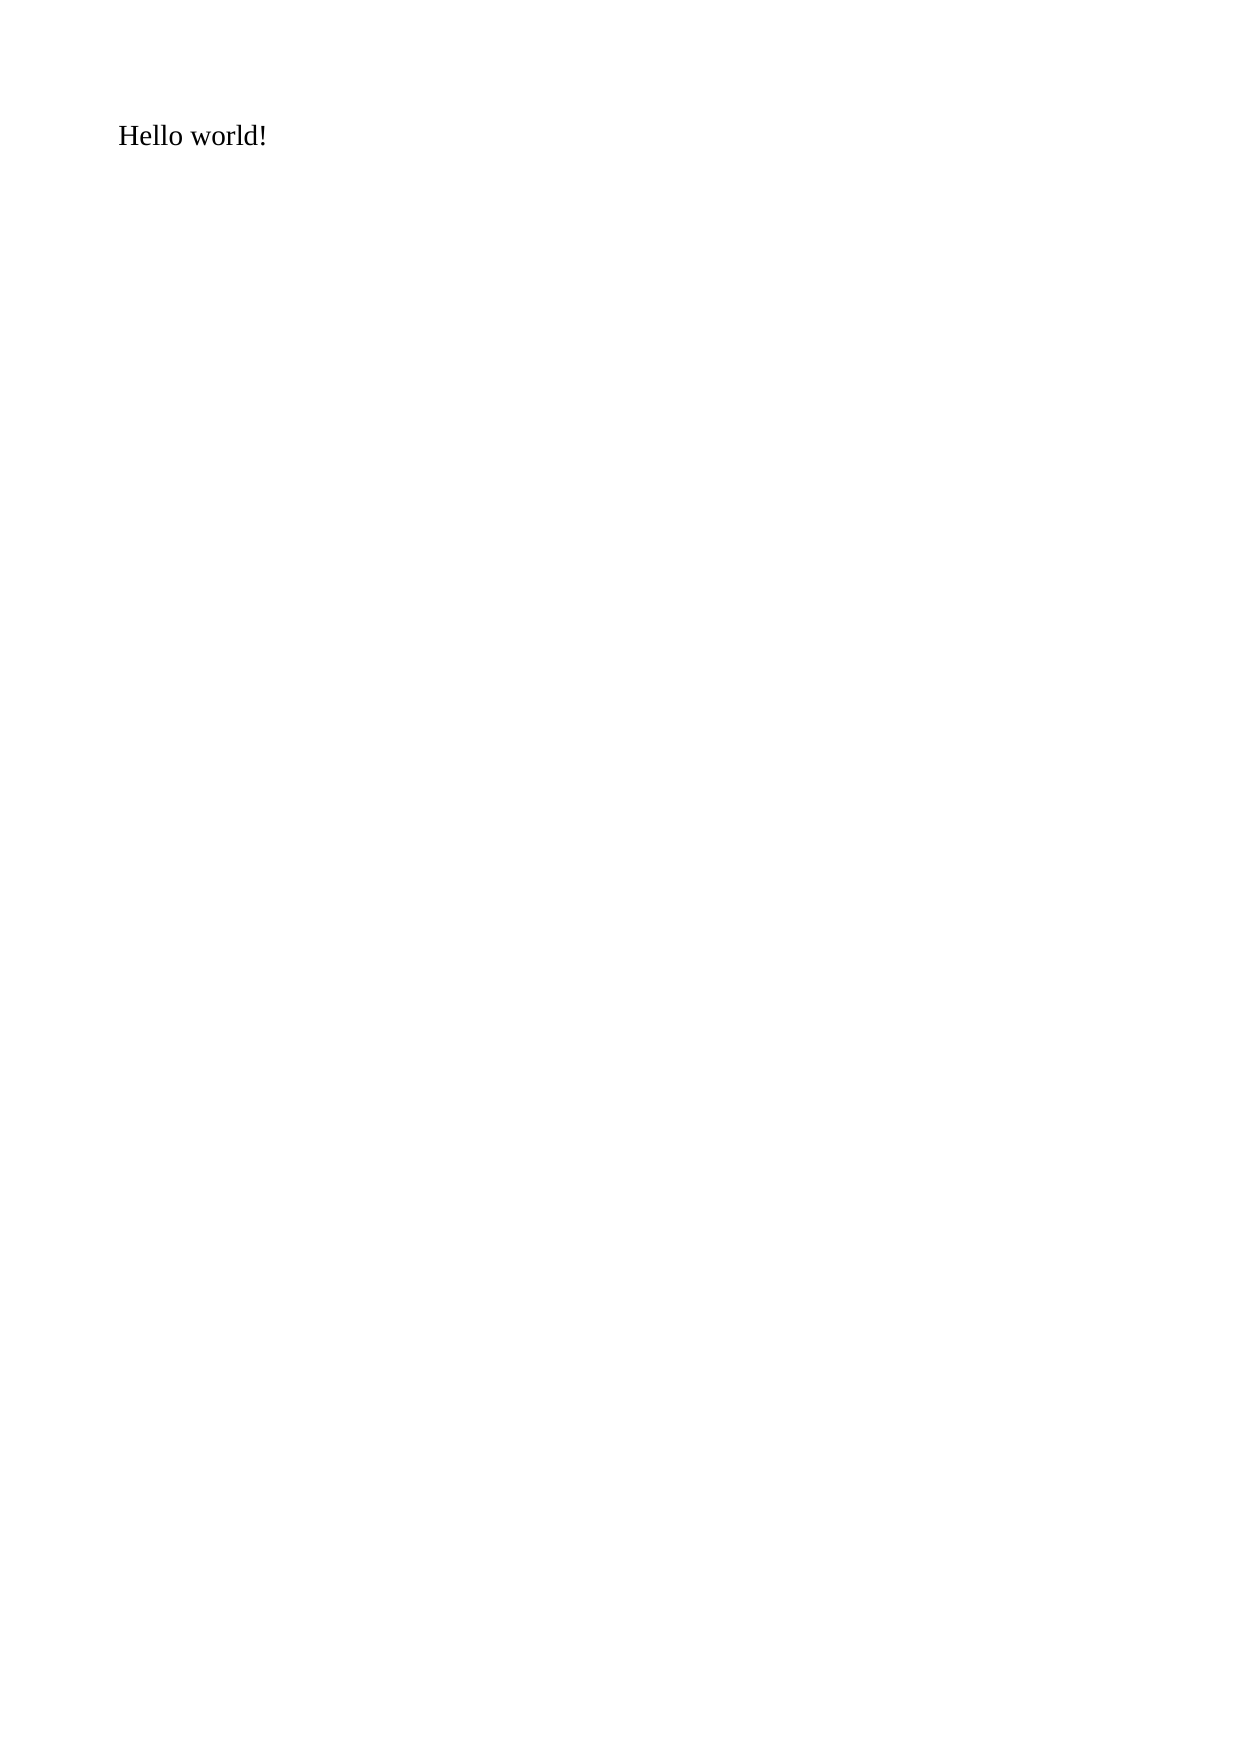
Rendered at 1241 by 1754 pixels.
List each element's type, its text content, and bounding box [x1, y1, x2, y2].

text Hello world! [118, 118, 1122, 152]
